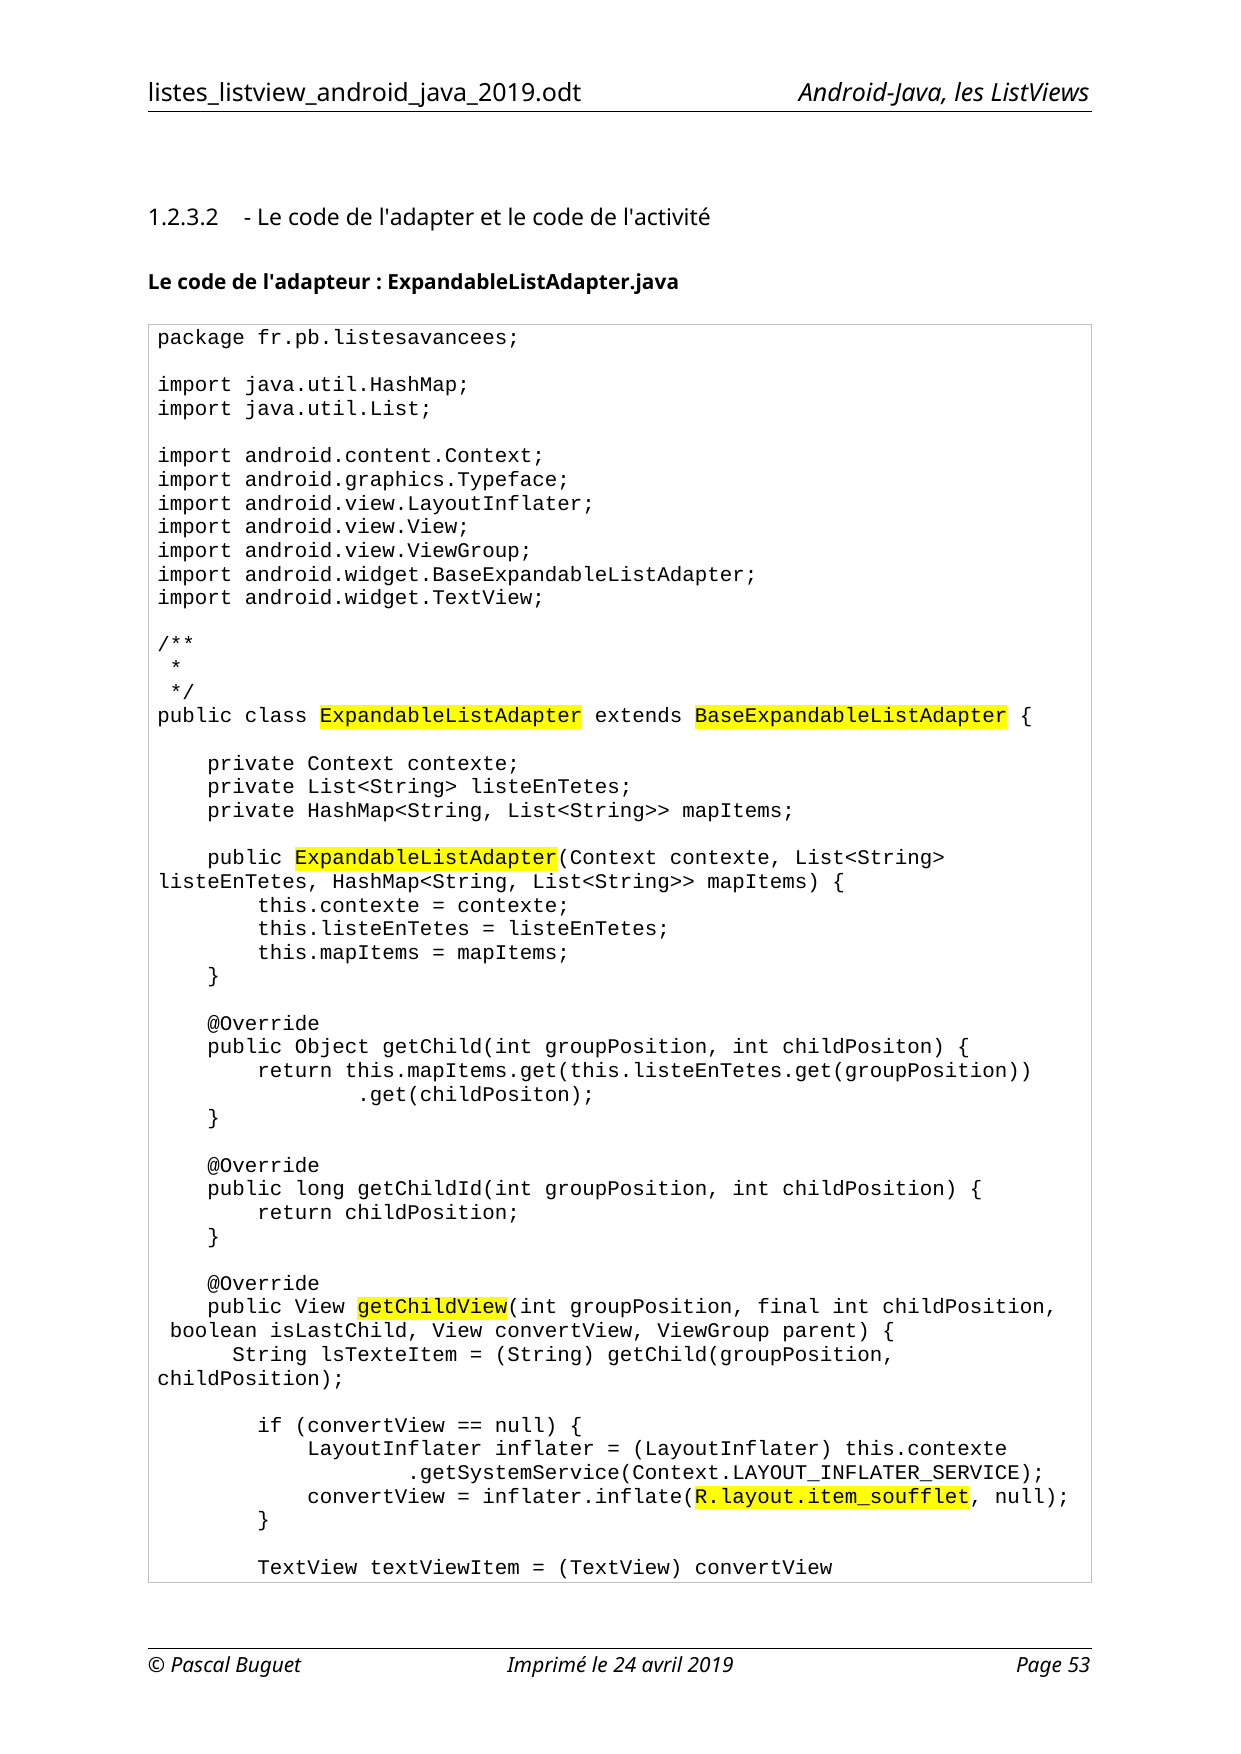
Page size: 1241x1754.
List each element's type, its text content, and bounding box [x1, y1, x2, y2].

text * [149, 655, 1091, 679]
text if (convertView == null) { [149, 1412, 1091, 1435]
text return this.mapItems.get(this.listeEnTetes.get(groupPosition)) [149, 1057, 1091, 1081]
text public Object getChild(int groupPosition, int childPositon) { [149, 1033, 1091, 1057]
text LayoutInflater inflater = (LayoutInflater) this.contexte [149, 1435, 1091, 1459]
text import android.content.Context; [149, 442, 1091, 466]
text import android.widget.BaseExpandableListAdapter; [149, 560, 1091, 584]
text import android.widget.TextView; [149, 584, 1091, 608]
text @Override [149, 1270, 1091, 1293]
text public View getChildView(int groupPosition, final int childPosition, [149, 1293, 1091, 1317]
text private Context contexte; [149, 749, 1091, 773]
text public class ExpandableListAdapter extends BaseExpandableListAdapter { [149, 702, 1091, 726]
text TextView textViewItem = (TextView) convertView [149, 1553, 1091, 1582]
text @Override [149, 1010, 1091, 1033]
text */ [149, 679, 1091, 702]
subtitle - Le code de l'adapter et le code de l'activité [148, 201, 1092, 232]
text /** [149, 631, 1091, 655]
text return childPosition; [149, 1199, 1091, 1222]
text import java.util.List; [149, 395, 1091, 418]
text } [149, 962, 1091, 986]
text String lsTexteItem = (String) getChild(groupPosition, childPosition); [149, 1341, 1091, 1388]
text package fr.pb.listesavancees; [149, 325, 1091, 348]
text .getSystemService(Context.LAYOUT_INFLATER_SERVICE); [149, 1459, 1091, 1483]
text private HashMap<String, List<String>> mapItems; [149, 797, 1091, 821]
text public long getChildId(int groupPosition, int childPosition) { [149, 1175, 1091, 1199]
text private List<String> listeEnTetes; [149, 773, 1091, 797]
text this.mapItems = mapItems; [149, 939, 1091, 962]
text public ExpandableListAdapter(Context contexte, List<String> listeEnTetes, HashMap<String, List<String>> mapItems) { [149, 844, 1091, 891]
text import android.view.View; [149, 513, 1091, 537]
text .get(childPositon); [149, 1081, 1091, 1104]
text @Override [149, 1152, 1091, 1175]
text } [149, 1506, 1091, 1530]
text import android.graphics.Typeface; [149, 466, 1091, 489]
text import android.view.LayoutInflater; [149, 489, 1091, 513]
text Le code de l'adapteur : ExpandableListAdapter.java [148, 267, 1092, 296]
text } [149, 1222, 1091, 1246]
text this.listeEnTetes = listeEnTetes; [149, 915, 1091, 939]
text import java.util.HashMap; [149, 371, 1091, 395]
text import android.view.ViewGroup; [149, 537, 1091, 560]
text } [149, 1104, 1091, 1128]
text boolean isLastChild, View convertView, ViewGroup parent) { [149, 1317, 1091, 1341]
text convertView = inflater.inflate(R.layout.item_soufflet, null); [149, 1483, 1091, 1506]
text this.contexte = contexte; [149, 891, 1091, 915]
